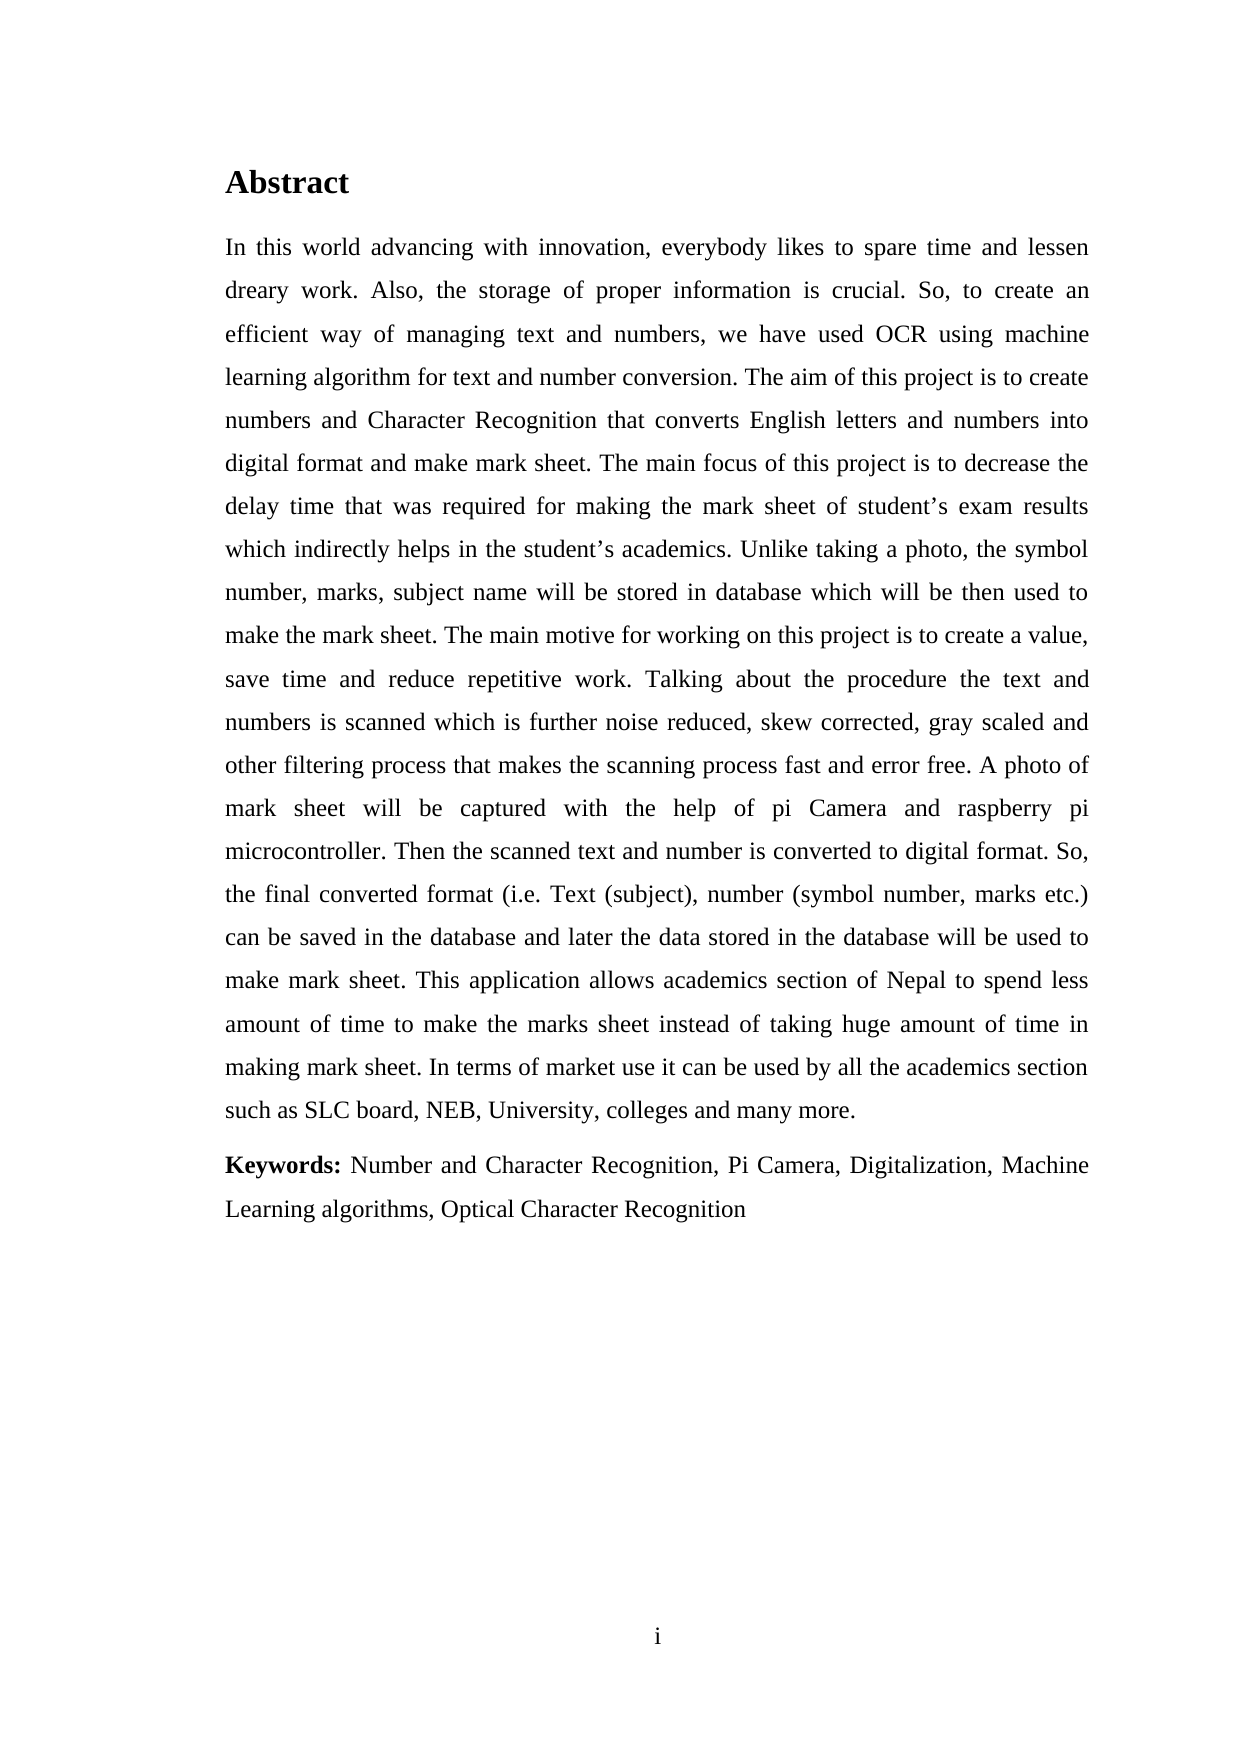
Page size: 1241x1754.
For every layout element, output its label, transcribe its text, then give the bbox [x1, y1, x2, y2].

subtitle Abstract [225, 162, 1090, 201]
text Keywords: Number and Character Recognition, Pi Camera, Digitalization, Machine Learning algorithms, Optical Character Recognition [225, 1151, 1090, 1222]
text In this world advancing with innovation, everybody likes to spare time and lessen dreary work. Also, the storage of proper information is crucial. So, to create an efficient way of managing text and numbers, we have used OCR using machine learning algorithm for text and number conversion. The aim of this project is to create numbers and Character Recognition that converts English letters and numbers into digital format and make mark sheet. The main focus of this project is to decrease the delay time that was required for making the mark sheet of student’s exam results which indirectly helps in the student’s academics. Unlike taking a photo, the symbol number, marks, subject name will be stored in database which will be then used to make the mark sheet. The main motive for working on this project is to create a value, save time and reduce repetitive work. Talking about the procedure the text and numbers is scanned which is further noise reduced, skew corrected, gray scaled and other filtering process that makes the scanning process fast and error free. A photo of mark sheet will be captured with the help of pi Camera and raspberry pi microcontroller. Then the scanned text and number is converted to digital format. So, the final converted format (i.e. Text (subject), number (symbol number, marks etc.) can be saved in the database and later the data stored in the database will be used to make mark sheet. This application allows academics section of Nepal to spend less amount of time to make the marks sheet instead of taking huge amount of time in making mark sheet. In terms of market use it can be used by all the academics section such as SLC board, NEB, University, colleges and many more. [225, 232, 1090, 1124]
